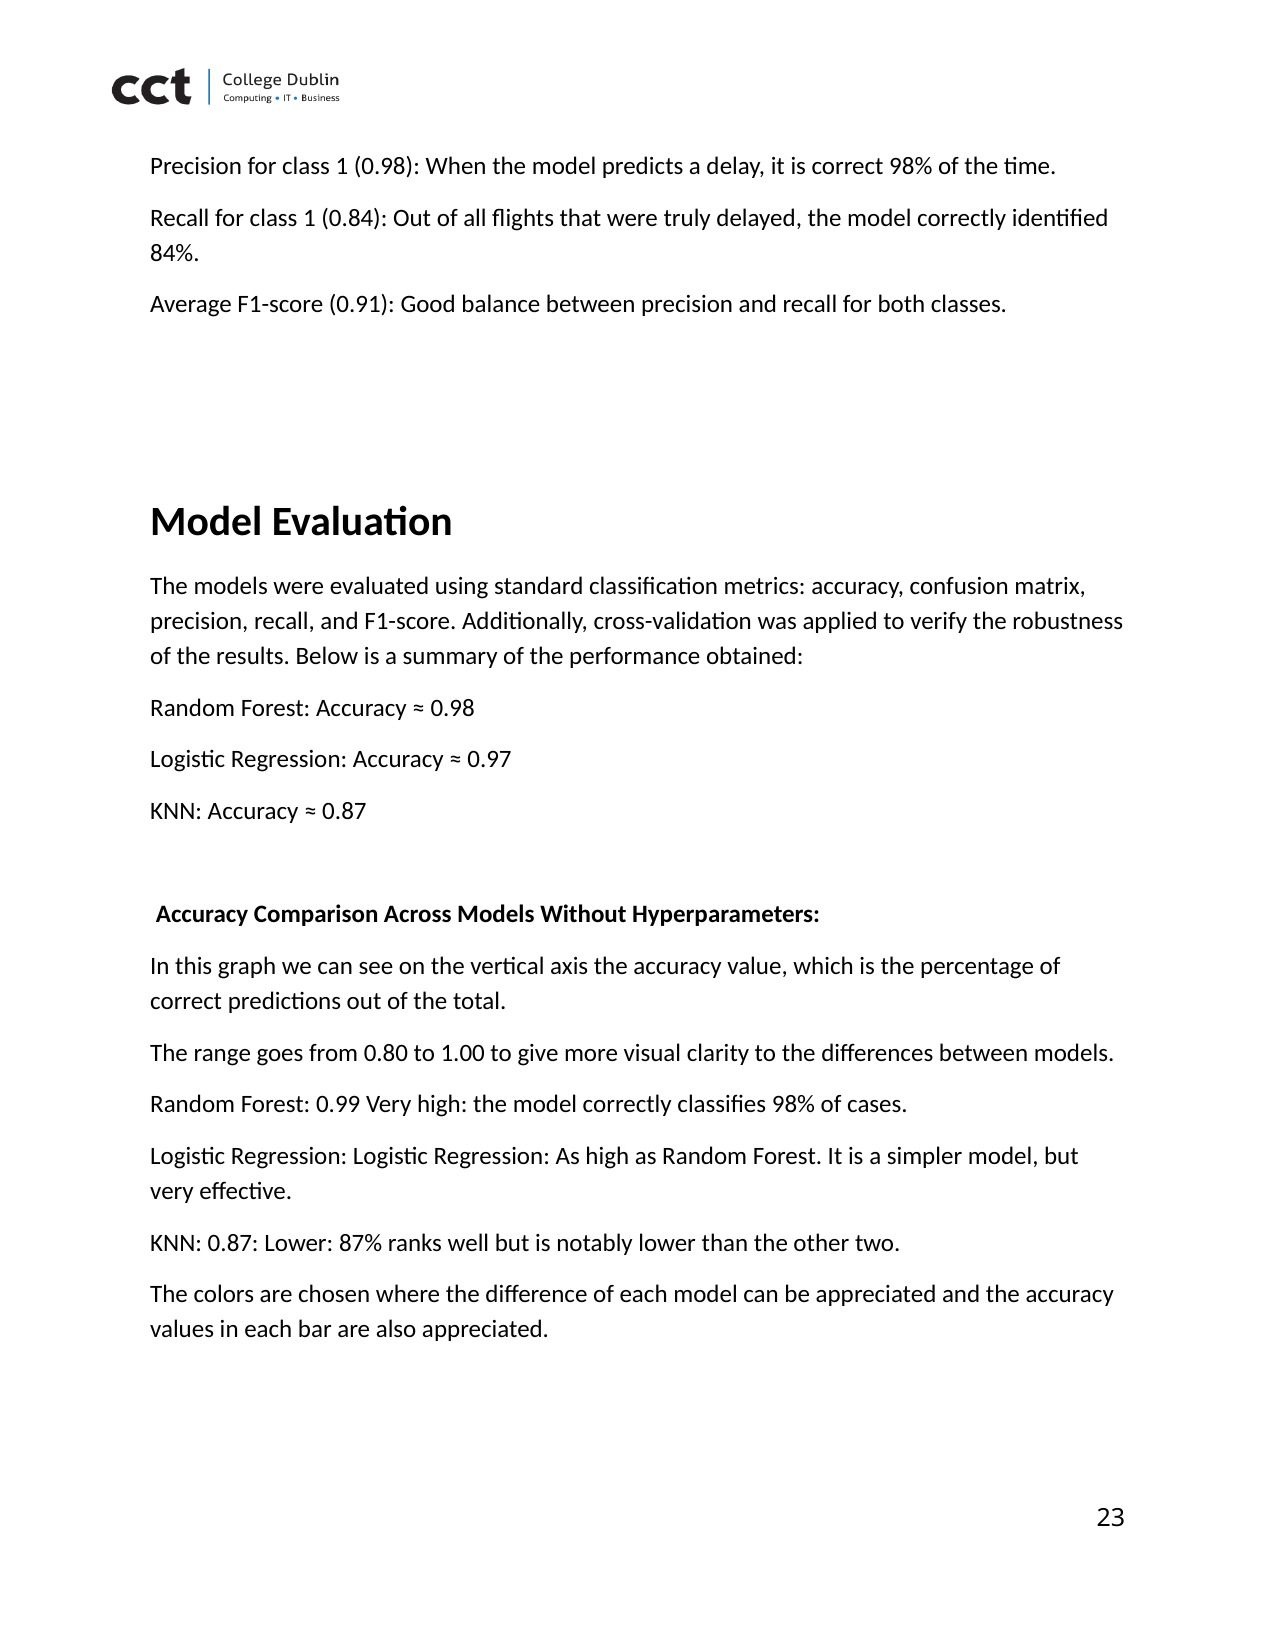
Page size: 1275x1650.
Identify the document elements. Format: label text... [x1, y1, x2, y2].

text The colors are chosen where the difference of each model can be appreciated and the accuracy values in each bar are also appreciated. [150, 1278, 1125, 1344]
text Random Forest: 0.99 Very high: the model correctly classifies 98% of cases. [150, 1088, 1125, 1119]
text Random Forest: Accuracy ≈ 0.98 [150, 692, 1125, 722]
text Model Evaluation [150, 495, 1125, 546]
text The models were evaluated using standard classification metrics: accuracy, confusion matrix, precision, recall, and F1-score. Additionally, cross-validation was applied to verify the robustness of the results. Below is a summary of the performance obtained: [150, 570, 1125, 671]
text The range goes from 0.80 to 1.00 to give more visual clarity to the differences between models. [150, 1037, 1125, 1067]
text Average F1-score (0.91): Good balance between precision and recall for both classes. [150, 288, 1125, 319]
text KNN: 0.87: Lower: 87% ranks well but is notably lower than the other two. [150, 1227, 1125, 1257]
text Recall for class 1 (0.84): Out of all flights that were truly delayed, the model correctly identified 84%. [150, 202, 1125, 267]
text Precision for class 1 (0.98): When the model predicts a delay, it is correct 98% of the time. [150, 150, 1125, 181]
text In this graph we can see on the vertical axis the accuracy value, which is the percentage of correct predictions out of the total. [150, 950, 1125, 1016]
text Accuracy Comparison Across Models Without Hyperparameters: [150, 898, 1125, 929]
text KNN: Accuracy ≈ 0.87 [150, 795, 1125, 826]
text Logistic Regression: Logistic Regression: As high as Random Forest. It is a simpler model, but very effective. [150, 1140, 1125, 1206]
text Logistic Regression: Accuracy ≈ 0.97 [150, 743, 1125, 774]
